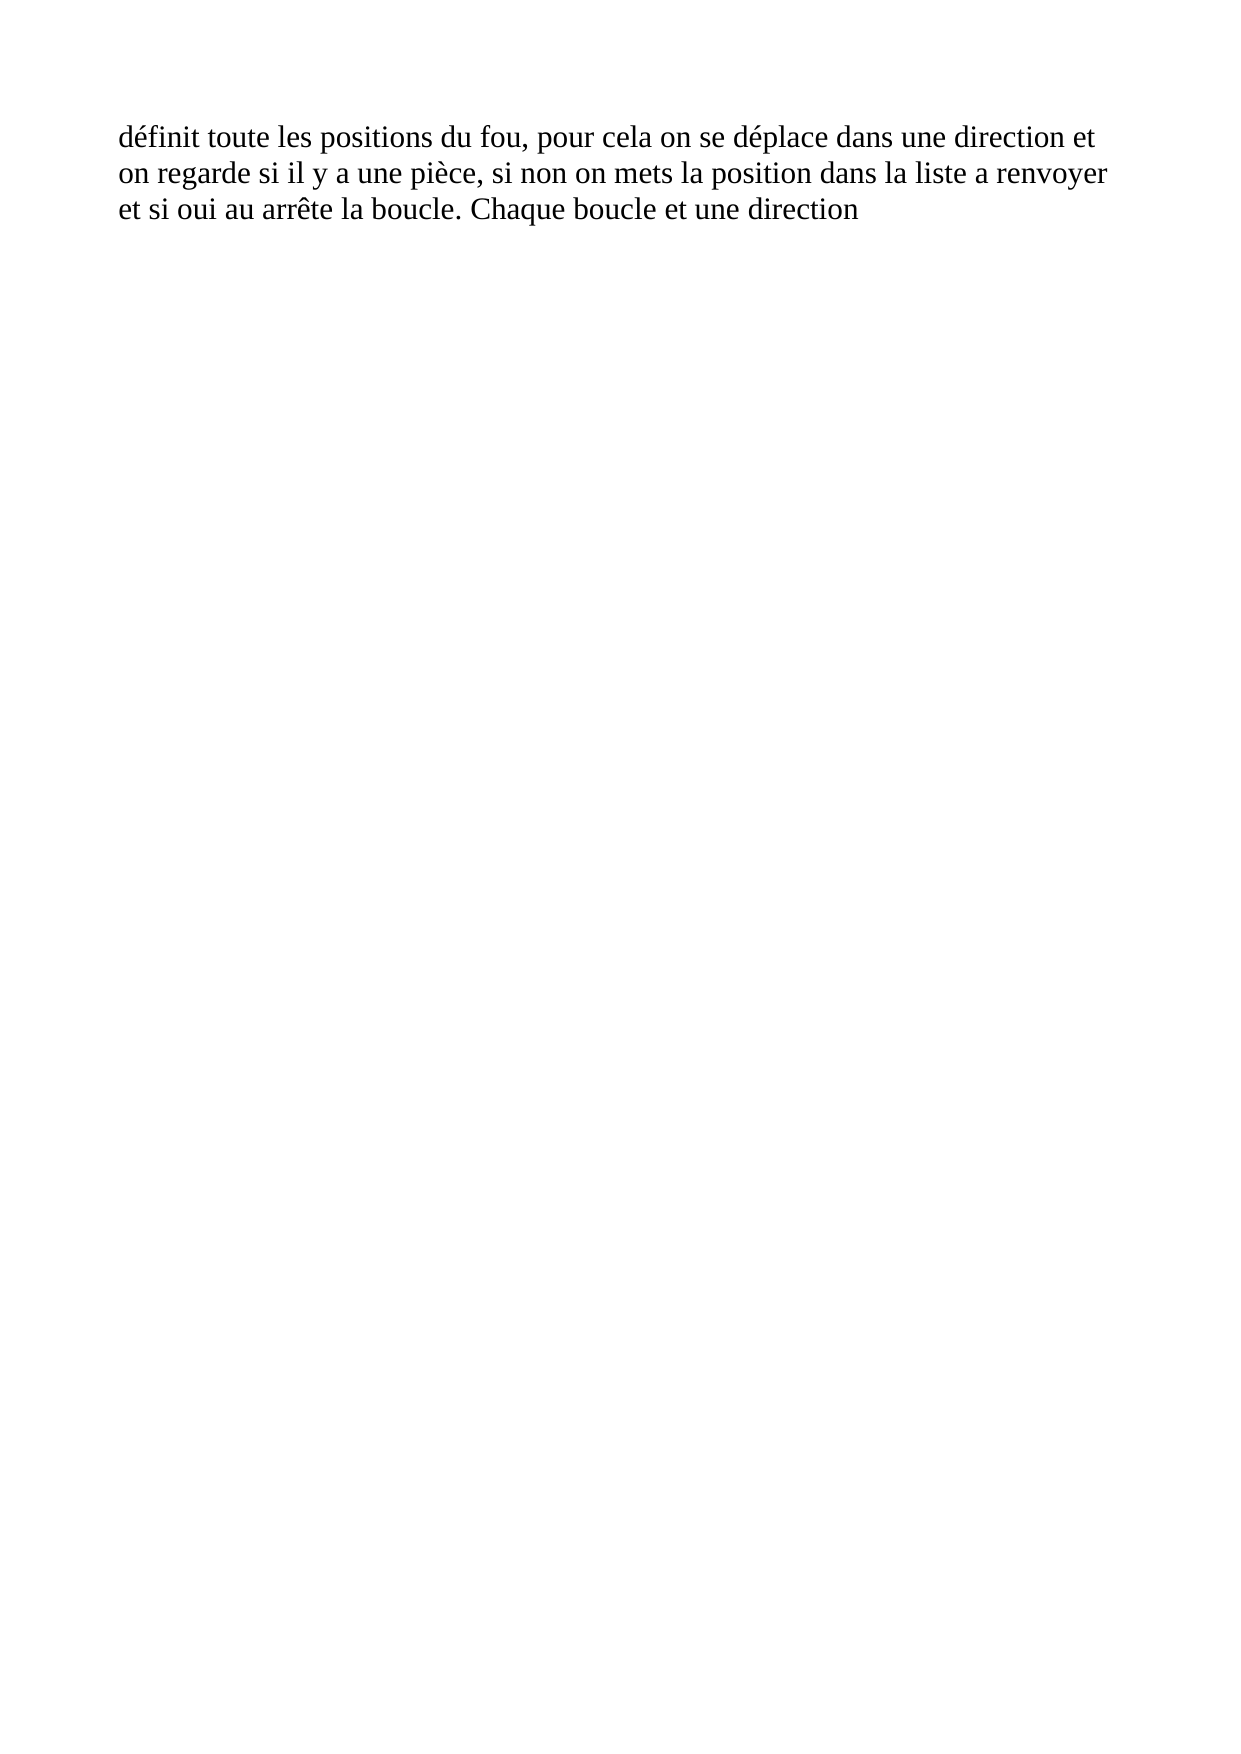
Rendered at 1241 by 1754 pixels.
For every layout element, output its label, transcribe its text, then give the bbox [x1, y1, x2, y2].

text définit toute les positions du fou, pour cela on se déplace dans une direction et on regarde si il y a une pièce, si non on mets la position dans la liste a renvoyer et si oui au arrête la boucle. Chaque boucle et une direction [118, 118, 1122, 226]
